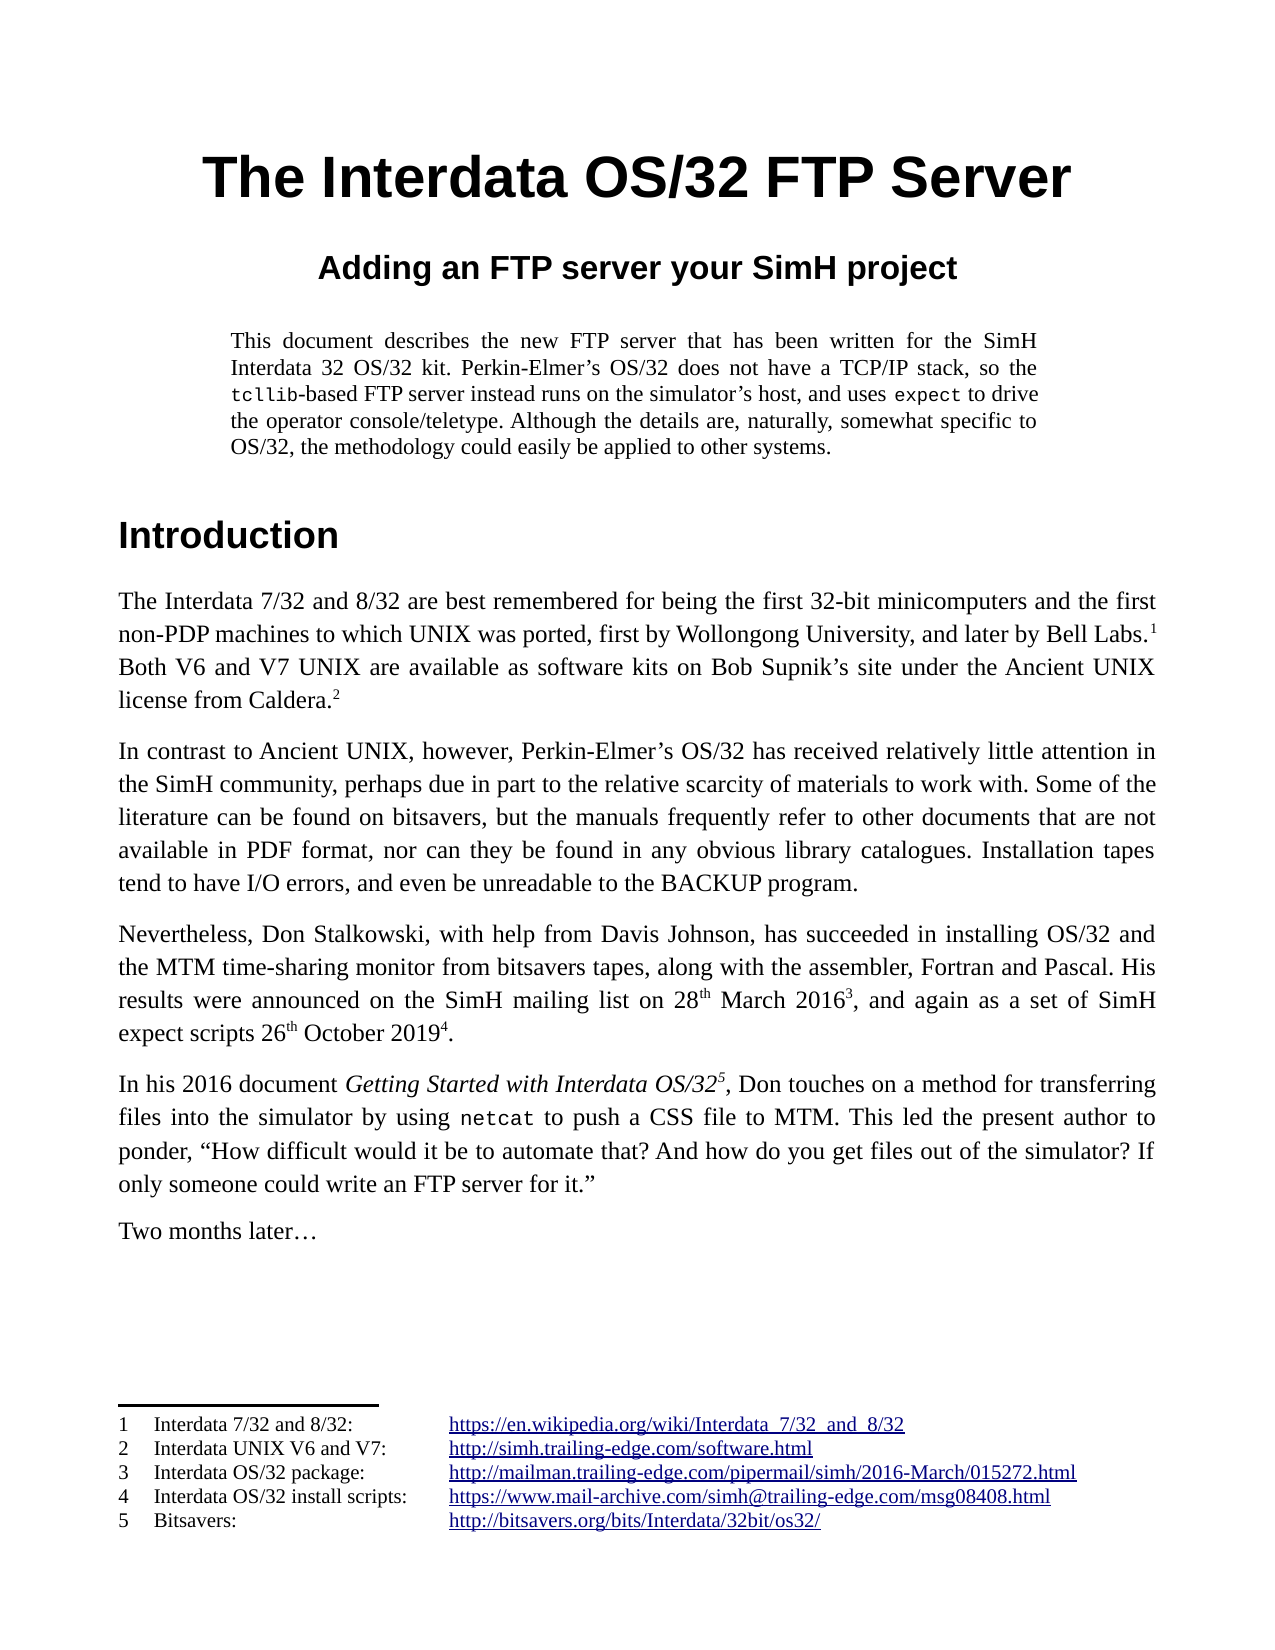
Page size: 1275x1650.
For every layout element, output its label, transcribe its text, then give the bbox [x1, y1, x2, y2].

text In his 2016 document Getting Started with Interdata OS/32, Don touches on a method for transferring files into the simulator by using netcat to push a CSS file to MTM. This led the present author to ponder, “How difficult would it be to automate that? And how do you get files out of the simulator? If only someone could write an FTP server for it.” [118, 1069, 1157, 1197]
text Nevertheless, Don Stalkowski, with help from Davis Johnson, has succeeded in installing OS/32 and the MTM time-sharing monitor from bitsavers tapes, along with the assembler, Fortran and Pascal. His results were announced on the SimH mailing list on 28th March 2016, and again as a set of SimH expect scripts 26th October 2019. [118, 919, 1157, 1047]
title Adding an FTP server your SimH project [118, 248, 1157, 286]
text In contrast to Ancient UNIX, however, Perkin-Elmer’s OS/32 has received relatively little attention in the SimH community, perhaps due in part to the relative scarcity of materials to work with. Some of the literature can be found on bitsavers, but the manuals frequently refer to other documents that are not available in PDF format, nor can they be found in any obvious library catalogues. Installation tapes tend to have I/O errors, and even be unreadable to the BACKUP program. [118, 736, 1157, 897]
text Bitsavers: http://bitsavers.org/bits/Interdata/32bit/os32/ [118, 1508, 1157, 1532]
text The Interdata 7/32 and 8/32 are best remembered for being the first 32-bit minicomputers and the first non-PDP machines to which UNIX was ported, first by Wollongong University, and later by Bell Labs. Both V6 and V7 UNIX are available as software kits on Bob Supnik’s site under the Ancient UNIX license from Caldera. [118, 586, 1157, 714]
text Interdata 7/32 and 8/32: https://en.wikipedia.org/wiki/Interdata_7/32_and_8/32 [118, 1412, 1157, 1436]
subtitle Introduction [118, 513, 1157, 557]
title The Interdata OS/32 FTP Server [118, 143, 1157, 210]
text Interdata OS/32 install scripts: https://www.mail-archive.com/simh@trailing-edge.com/msg08408.html [118, 1484, 1157, 1508]
text Two months later… [118, 1216, 1157, 1245]
text This document describes the new FTP server that has been written for the SimH Interdata 32 OS/32 kit. Perkin-Elmer’s OS/32 does not have a TCP/IP stack, so the tcllib-based FTP server instead runs on the simulator’s host, and uses expect to drive the operator console/teletype. Although the details are, naturally, somewhat specific to OS/32, the methodology could easily be applied to other systems. [230, 327, 1039, 460]
text Interdata OS/32 package: http://mailman.trailing-edge.com/pipermail/simh/2016-March/015272.html [118, 1460, 1157, 1484]
text Interdata UNIX V6 and V7: http://simh.trailing-edge.com/software.html [118, 1436, 1157, 1460]
